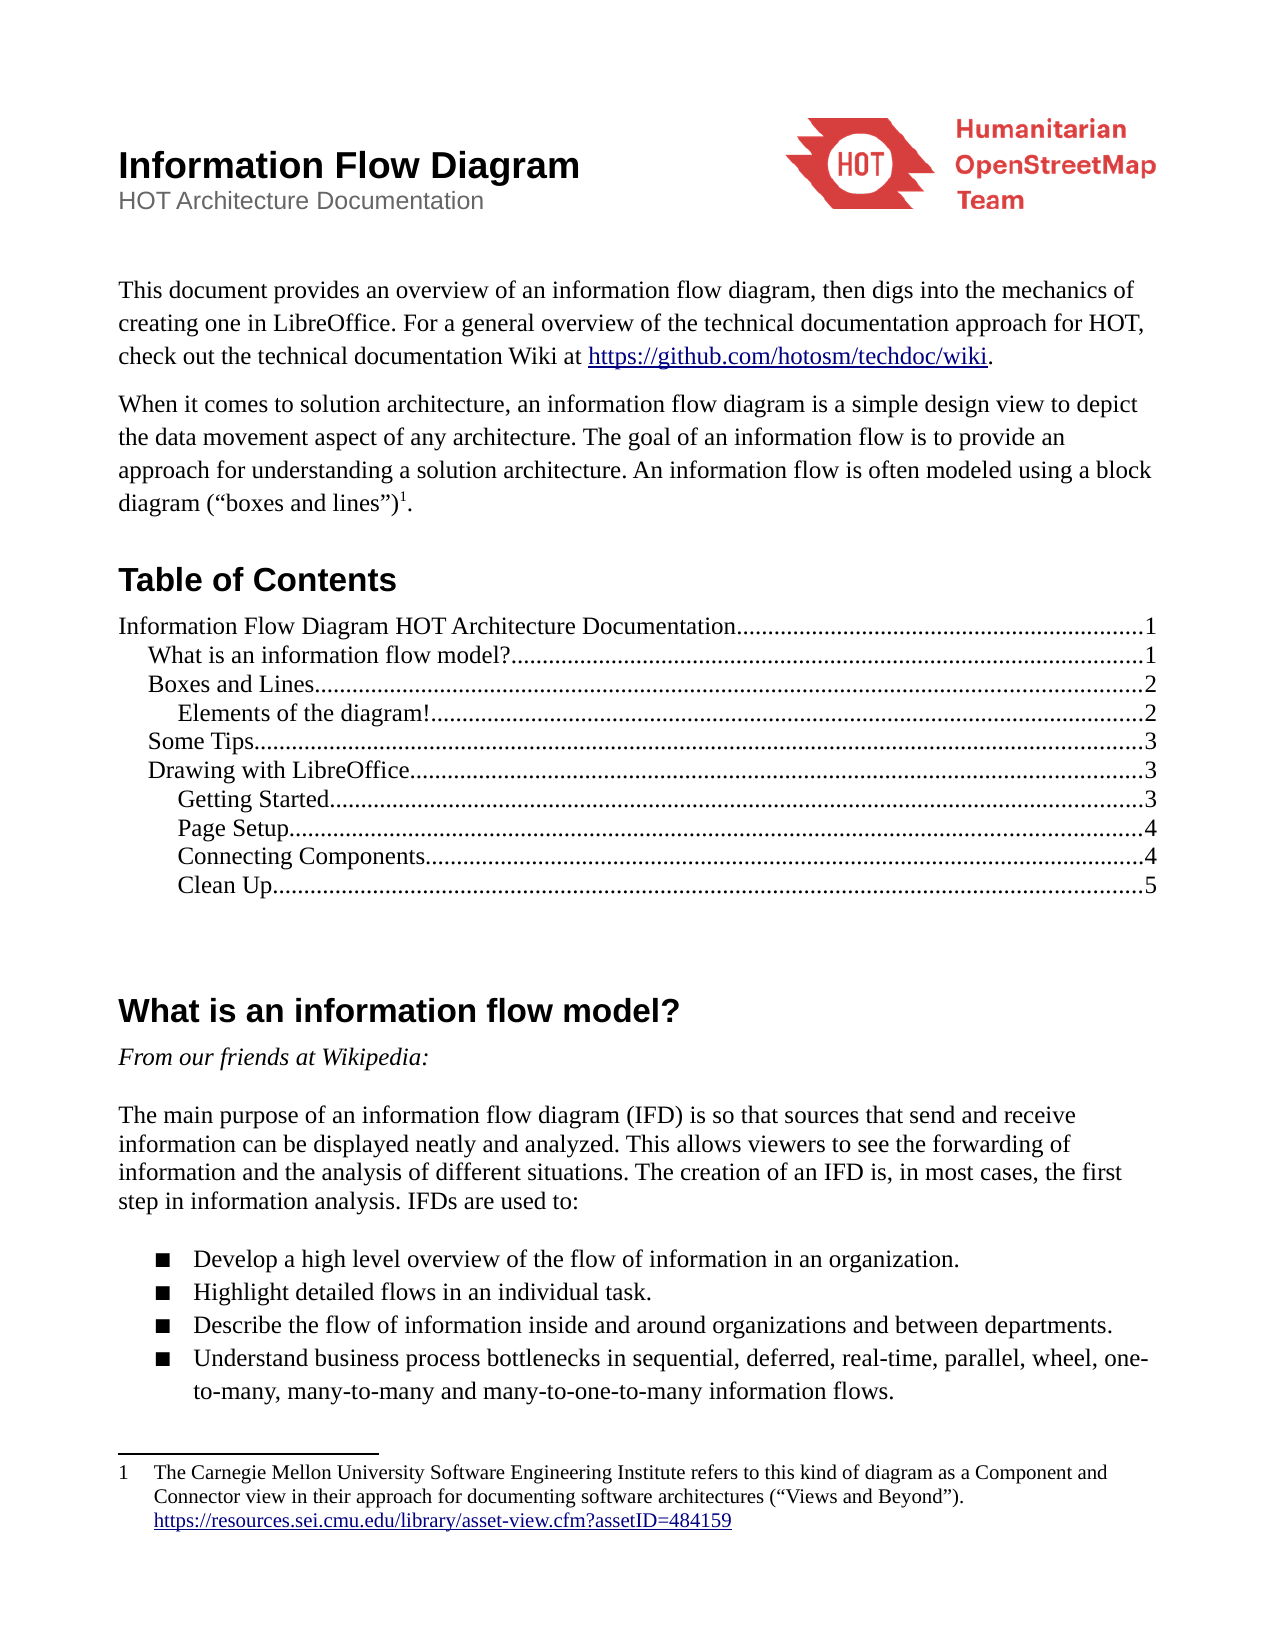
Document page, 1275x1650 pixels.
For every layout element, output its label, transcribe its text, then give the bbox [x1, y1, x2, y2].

text From our friends at Wikipedia: [118, 1042, 1157, 1100]
text Elements of the diagram! 2 [177, 698, 1157, 726]
text Getting Started 3 [177, 784, 1157, 813]
text Some Tips 3 [148, 726, 1157, 755]
list Highlight detailed flows in an individual task. [156, 1277, 1157, 1305]
subtitle Information Flow Diagram HOT Architecture Documentation [118, 143, 1157, 215]
text What is an information flow model? 1 [148, 640, 1157, 669]
subtitle What is an information flow model? [118, 991, 1157, 1030]
text Connecting Components 4 [177, 841, 1157, 870]
text The Carnegie Mellon University Software Engineering Institute refers to this kind of diagram as a Component and Connector view in their approach for documenting software architectures (“Views and Beyond”). https://resources.sei.cmu.edu/library/asset-view.cfm?assetID=484159 [118, 1460, 1157, 1532]
text Boxes and Lines 2 [148, 669, 1157, 698]
list Develop a high level overview of the flow of information in an organization. [156, 1244, 1157, 1272]
text Information Flow Diagram HOT Architecture Documentation 1 [118, 611, 1157, 640]
text The main purpose of an information flow diagram (IFD) is so that sources that send and receive information can be displayed neatly and analyzed. This allows viewers to see the forwarding of information and the analysis of different situations. The creation of an IFD is, in most cases, the first step in information analysis. IFDs are used to: [118, 1100, 1157, 1215]
subtitle Table of Contents [118, 560, 1157, 599]
list Understand business process bottlenecks in sequential, deferred, real-time, parallel, wheel, one-to-many, many-to-many and many-to-one-to-many information flows. [156, 1343, 1157, 1404]
text Drawing with LibreOffice 3 [148, 755, 1157, 784]
list Describe the flow of information inside and around organizations and between departments. [156, 1310, 1157, 1338]
text Clean Up 5 [177, 870, 1157, 899]
picture [785, 118, 1157, 209]
text Page Setup 4 [177, 813, 1157, 841]
text When it comes to solution architecture, an information flow diagram is a simple design view to depict the data movement aspect of any architecture. The goal of an information flow is to provide an approach for understanding a solution architecture. An information flow is often modeled using a block diagram (“boxes and lines”). [118, 389, 1157, 517]
text This document provides an overview of an information flow diagram, then digs into the mechanics of creating one in LibreOffice. For a general overview of the technical documentation approach for HOT, check out the technical documentation Wiki at https://github.com/hotosm/techdoc/wiki. [118, 275, 1157, 370]
